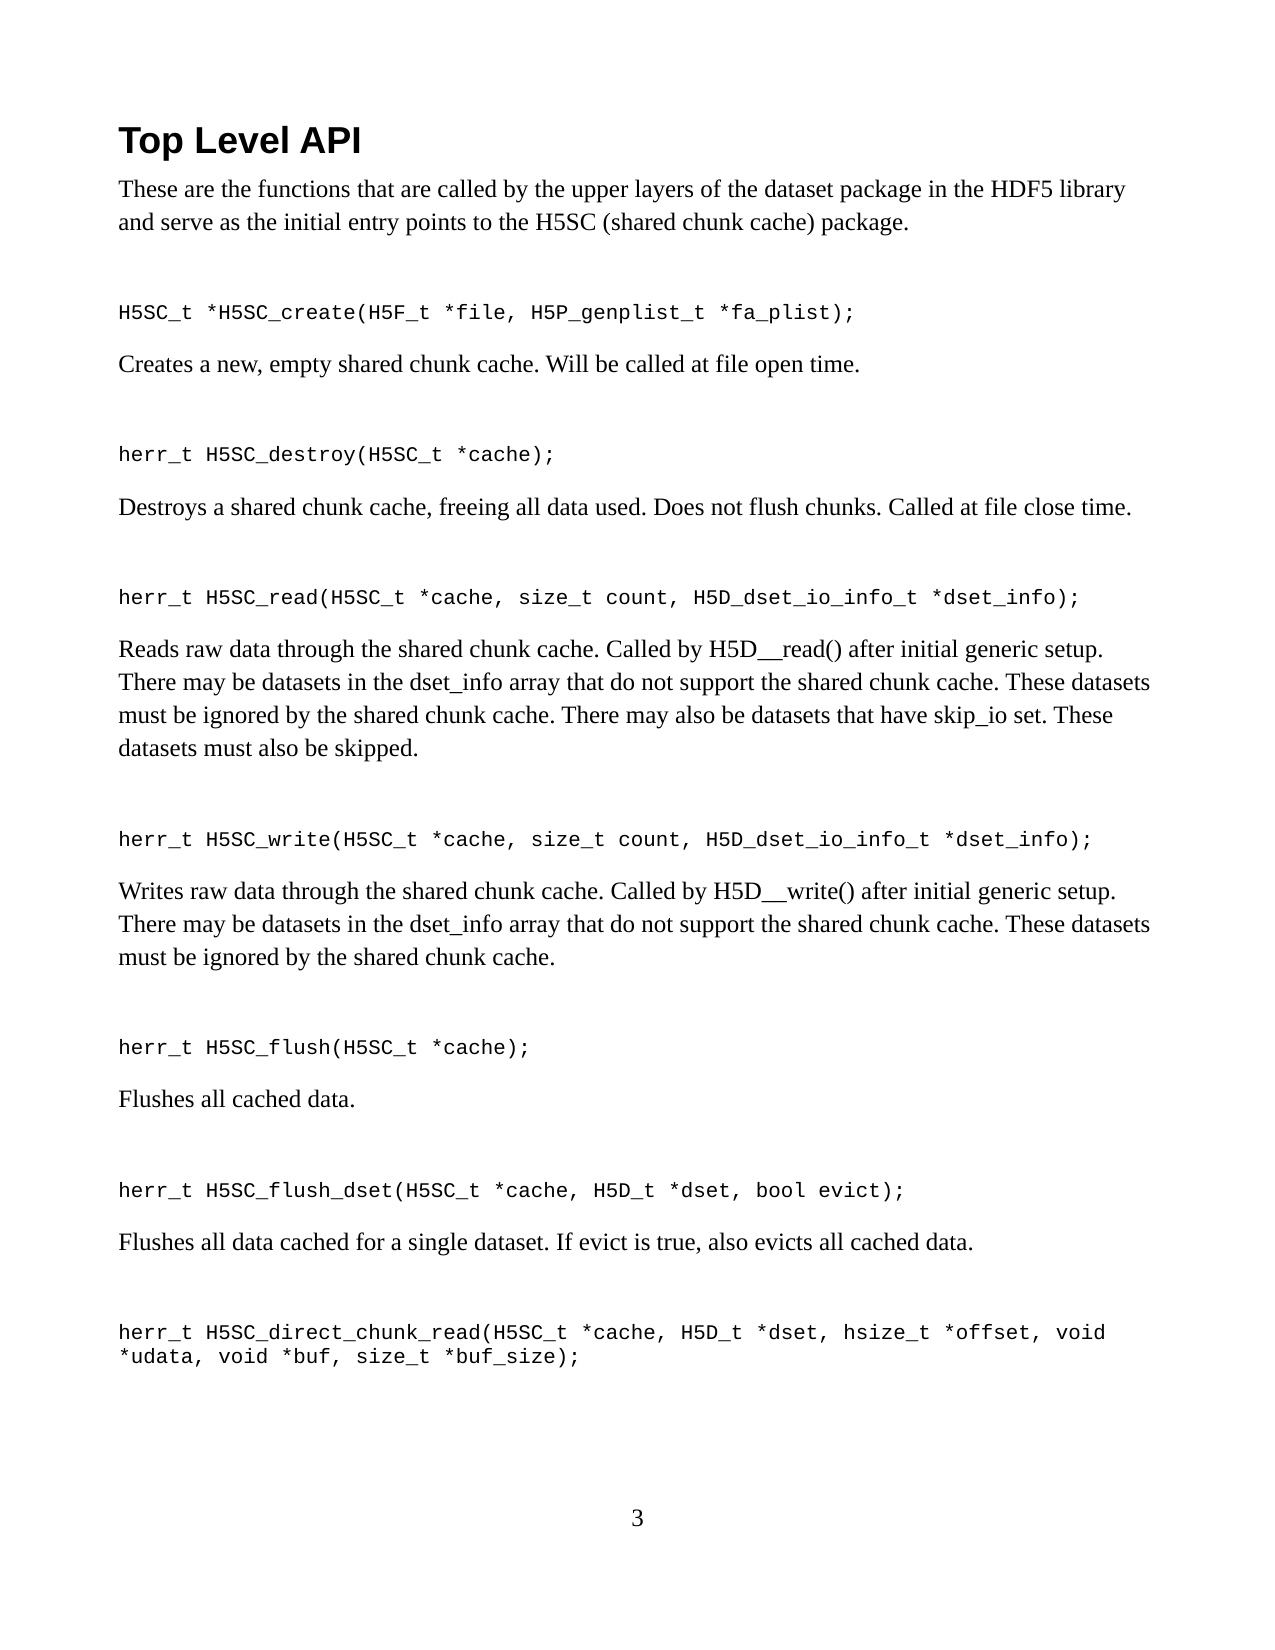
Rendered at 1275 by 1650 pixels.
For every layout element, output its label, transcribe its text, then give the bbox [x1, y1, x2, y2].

text herr_t H5SC_write(H5SC_t *cache, size_t count, H5D_dset_io_info_t *dset_info); [118, 828, 1157, 852]
text Reads raw data through the shared chunk cache. Called by H5D__read() after initial generic setup. There may be datasets in the dset_info array that do not support the shared chunk cache. These datasets must be ignored by the shared chunk cache. There may also be datasets that have skip_io set. These datasets must also be skipped. [118, 634, 1157, 762]
text Flushes all data cached for a single dataset. If evict is true, also evicts all cached data. [118, 1227, 1157, 1256]
text herr_t H5SC_flush_dset(H5SC_t *cache, H5D_t *dset, bool evict); [118, 1179, 1157, 1203]
text herr_t H5SC_read(H5SC_t *cache, size_t count, H5D_dset_io_info_t *dset_info); [118, 587, 1157, 611]
text H5SC_t *H5SC_create(H5F_t *file, H5P_genplist_t *fa_plist); [118, 302, 1157, 326]
text These are the functions that are called by the upper layers of the dataset package in the HDF5 library and serve as the initial entry points to the H5SC (shared chunk cache) package. [118, 174, 1157, 236]
text herr_t H5SC_direct_chunk_read(H5SC_t *cache, H5D_t *dset, hsize_t *offset, void *udata, void *buf, size_t *buf_size); [118, 1322, 1157, 1369]
text Destroys a shared chunk cache, freeing all data used. Does not flush chunks. Called at file close time. [118, 492, 1157, 521]
text herr_t H5SC_flush(H5SC_t *cache); [118, 1037, 1157, 1061]
subtitle Top Level API [118, 118, 1157, 161]
text Writes raw data through the shared chunk cache. Called by H5D__write() after initial generic setup. There may be datasets in the dset_info array that do not support the shared chunk cache. These datasets must be ignored by the shared chunk cache. [118, 876, 1157, 971]
text Creates a new, empty shared chunk cache. Will be called at file open time. [118, 349, 1157, 378]
text herr_t H5SC_destroy(H5SC_t *cache); [118, 444, 1157, 468]
text Flushes all cached data. [118, 1084, 1157, 1113]
